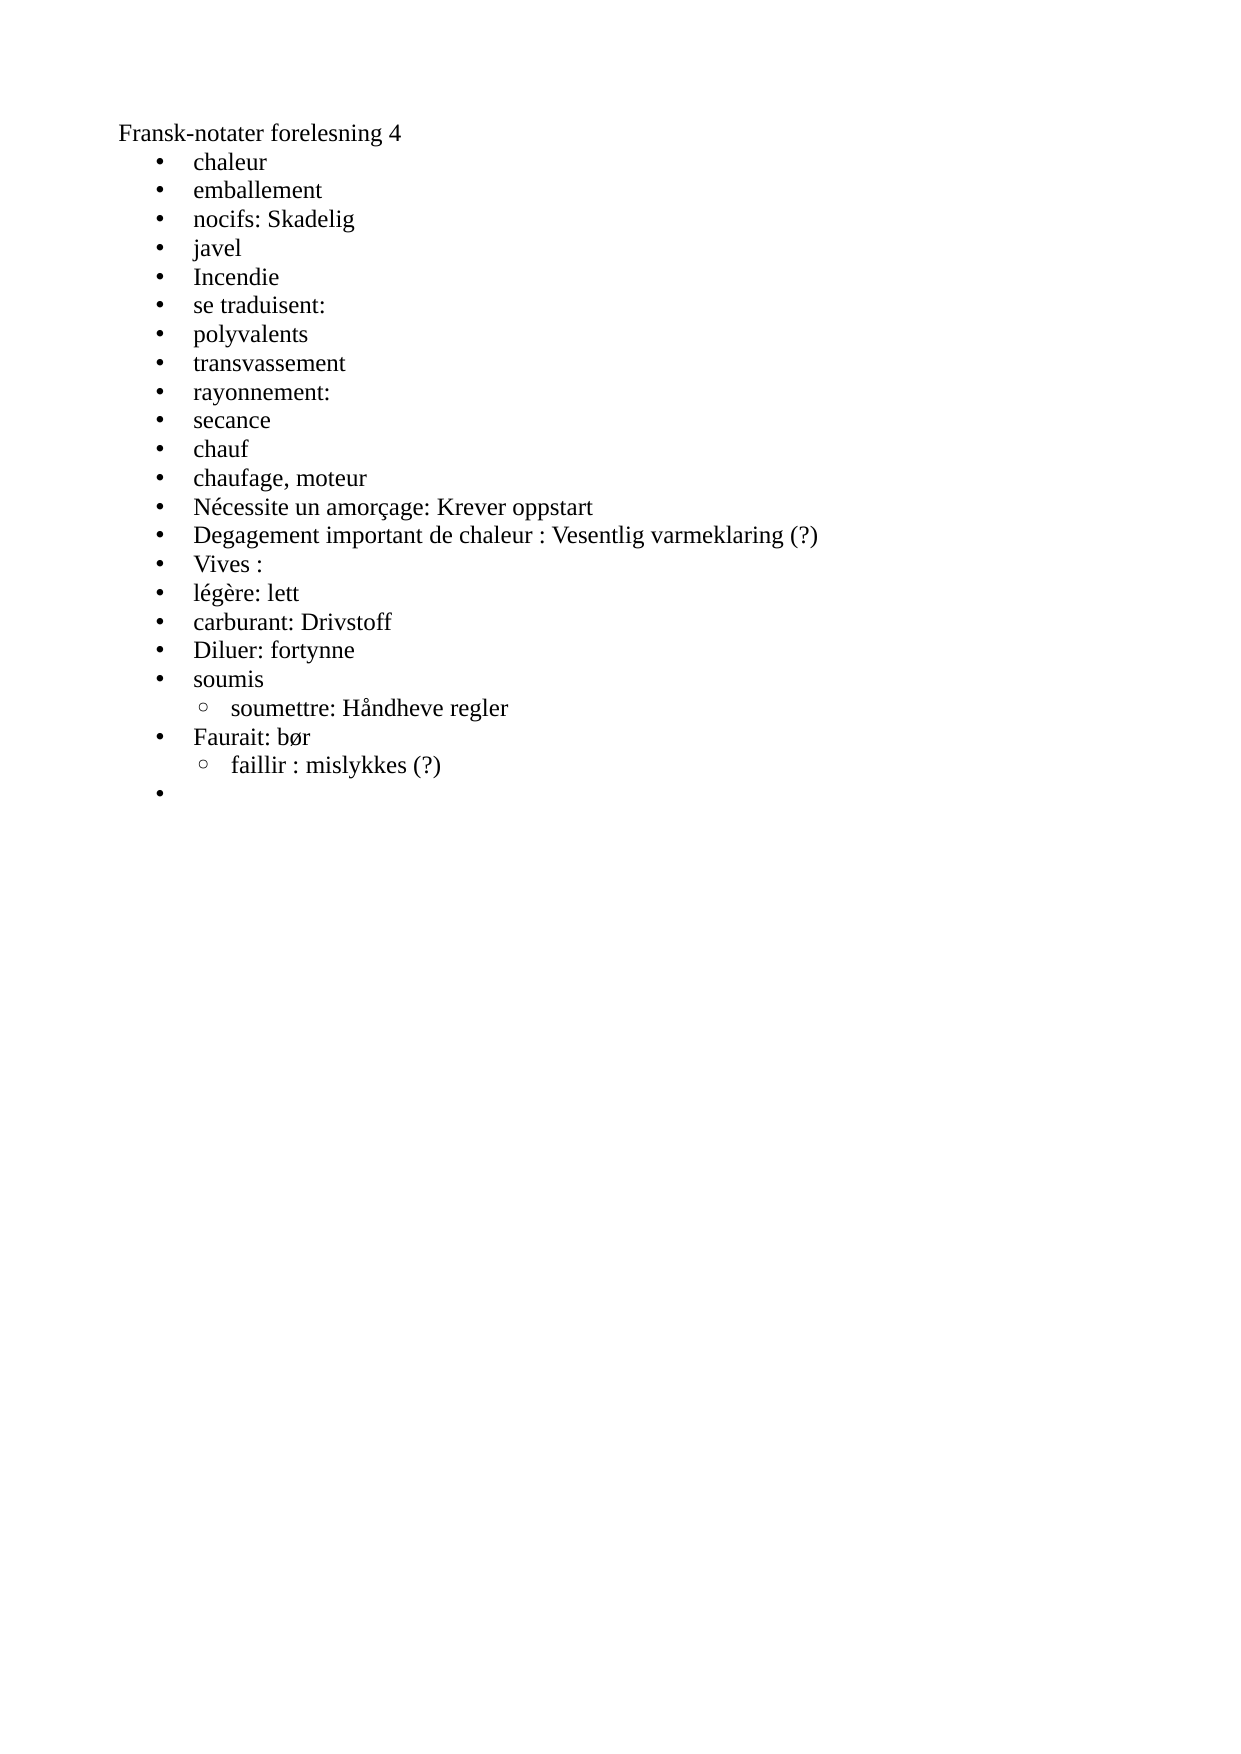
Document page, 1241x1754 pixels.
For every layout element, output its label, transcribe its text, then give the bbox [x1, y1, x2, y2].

list Faurait: bør [156, 722, 1122, 751]
list faillir : mislykkes (?) [193, 751, 1122, 779]
list javel [156, 233, 1122, 262]
list secance [156, 406, 1122, 434]
list Degagement important de chaleur : Vesentlig varmeklaring (?) [156, 521, 1122, 549]
list chaufage, moteur [156, 463, 1122, 492]
list chaleur [156, 147, 1122, 176]
list carburant: Drivstoff [156, 607, 1122, 636]
list Vives : [156, 549, 1122, 578]
list Diluer: fortynne [156, 636, 1122, 664]
list rayonnement: [156, 377, 1122, 406]
list légère: lett [156, 578, 1122, 607]
list soumettre: Håndheve regler [193, 693, 1122, 722]
text Fransk-notater forelesning 4 [118, 118, 1122, 147]
list transvassement [156, 348, 1122, 377]
list se traduisent: [156, 291, 1122, 319]
list Nécessite un amorçage: Krever oppstart [156, 492, 1122, 521]
list Incendie [156, 262, 1122, 291]
list emballement [156, 176, 1122, 204]
list polyvalents [156, 319, 1122, 348]
list chauf [156, 434, 1122, 463]
list soumis [156, 664, 1122, 693]
list nocifs: Skadelig [156, 204, 1122, 233]
